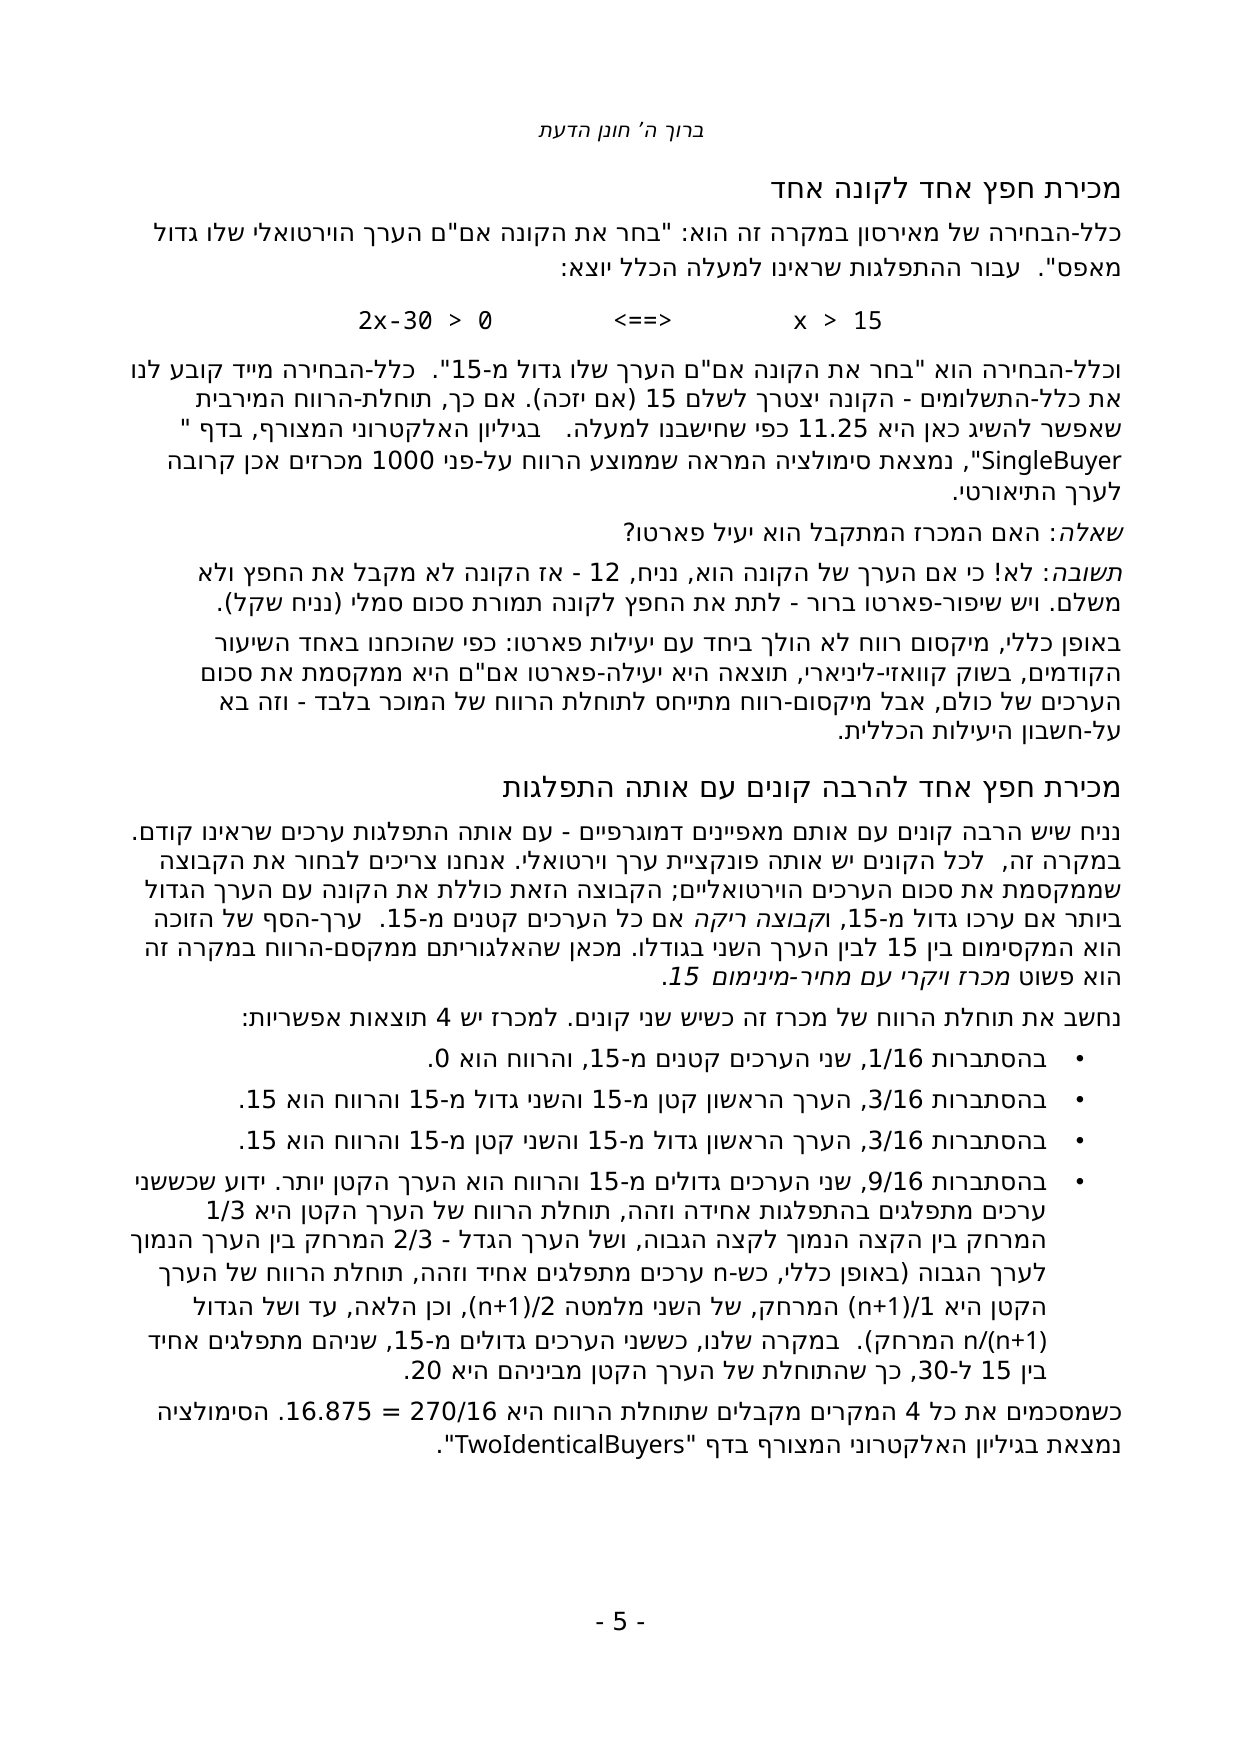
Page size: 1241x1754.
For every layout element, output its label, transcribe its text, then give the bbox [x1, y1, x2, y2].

text וכלל-הבחירה הוא "בחר את הקונה אם"ם הערך שלו גדול מ-15". כלל-הבחירה מייד קובע לנו את כלל-התשלומים - הקונה יצטרך לשלם 15 (אם יזכה). אם כך, תוחלת-הרווח המירבית שאפשר להשיג כאן היא 11.25 כפי שחישבנו למעלה. בגיליון האלקטרוני המצורף, בדף "SingleBuyer", נמצאת סימולציה המראה שממוצע הרווח על-פני 1000 מכרזים אכן קרובה לערך התיאורטי. [118, 355, 1122, 506]
text תשובה: לא! כי אם הערך של הקונה הוא, נניח, 12 - אז הקונה לא מקבל את החפץ ולא משלם. ויש שיפור-פארטו ברור - לתת את החפץ לקונה תמורת סכום סמלי (נניח שקל). [118, 559, 1122, 617]
list בהסתברות 1/16, שני הערכים קטנים מ-15, והרווח הוא 0. [118, 1044, 1084, 1073]
list בהסתברות 3/16, הערך הראשון קטן מ-15 והשני גדול מ-15 והרווח הוא 15. [118, 1085, 1084, 1114]
subtitle מכירת חפץ אחד לקונה אחד [118, 172, 1122, 206]
list בהסתברות 3/16, הערך הראשון גדול מ-15 והשני קטן מ-15 והרווח הוא 15. [118, 1126, 1084, 1155]
text כשמסכמים את כל 4 המקרים מקבלים שתוחלת הרווח היא 270/16 = 16.875. הסימולציה נמצאת בגיליון האלקטרוני המצורף בדף "TwoIdenticalBuyers". [118, 1397, 1122, 1461]
text באופן כללי, מיקסום רווח לא הולך ביחד עם יעילות פארטו: כפי שהוכחנו באחד השיעור הקודמים, בשוק קוואזי-ליניארי, תוצאה היא יעילה-פארטו אם"ם היא ממקסמת את סכום הערכים של כולם, אבל מיקסום-רווח מתייחס לתוחלת הרווח של המוכר בלבד - וזה בא על-חשבון היעילות הכללית. [118, 629, 1122, 745]
text כלל-הבחירה של מאירסון במקרה זה הוא: "בחר את הקונה אם"ם הערך הוירטואלי שלו גדול מאפס". עבור ההתפלגות שראינו למעלה הכלל יוצא: [118, 218, 1122, 282]
text 2x-30 > 0 <==> x > 15 [118, 303, 1122, 337]
text שאלה: האם המכרז המתקבל הוא יעיל פארטו? [118, 518, 1122, 547]
subtitle מכירת חפץ אחד להרבה קונים עם אותה התפלגות [118, 770, 1122, 804]
text נניח שיש הרבה קונים עם אותם מאפיינים דמוגרפיים - עם אותה התפלגות ערכים שראינו קודם. במקרה זה, לכל הקונים יש אותה פונקציית ערך וירטואלי. אנחנו צריכים לבחור את הקבוצה שממקסמת את סכום הערכים הוירטואליים; הקבוצה הזאת כוללת את הקונה עם הערך הגדול ביותר אם ערכו גדול מ-15, וקבוצה ריקה אם כל הערכים קטנים מ-15. ערך-הסף של הזוכה הוא המקסימום בין 15 לבין הערך השני בגודלו. מכאן שהאלגוריתם ממקסם-הרווח במקרה זה הוא פשוט מכרז ויקרי עם מחיר-מינימום 15. [118, 817, 1122, 992]
text נחשב את תוחלת הרווח של מכרז זה כשיש שני קונים. למכרז יש 4 תוצאות אפשריות: [118, 1003, 1122, 1033]
list בהסתברות 9/16, שני הערכים גדולים מ-15 והרווח הוא הערך הקטן יותר. ידוע שכששני ערכים מתפלגים בהתפלגות אחידה וזהה, תוחלת הרווח של הערך הקטן היא 1/3 המרחק בין הקצה הנמוך לקצה הגבוה, ושל הערך הגדל - 2/3 המרחק בין הערך הנמוך לערך הגבוה (באופן כללי, כש-n ערכים מתפלגים אחיד וזהה, תוחלת הרווח של הערך הקטן היא 1/(n+1) המרחק, של השני מלמטה 2/(n+1), וכן הלאה, עד ושל הגדול n/(n+1) המרחק). במקרה שלנו, כששני הערכים גדולים מ-15, שניהם מתפלגים אחיד בין 15 ל-30, כך שהתוחלת של הערך הקטן מביניהם היא 20. [118, 1167, 1084, 1386]
